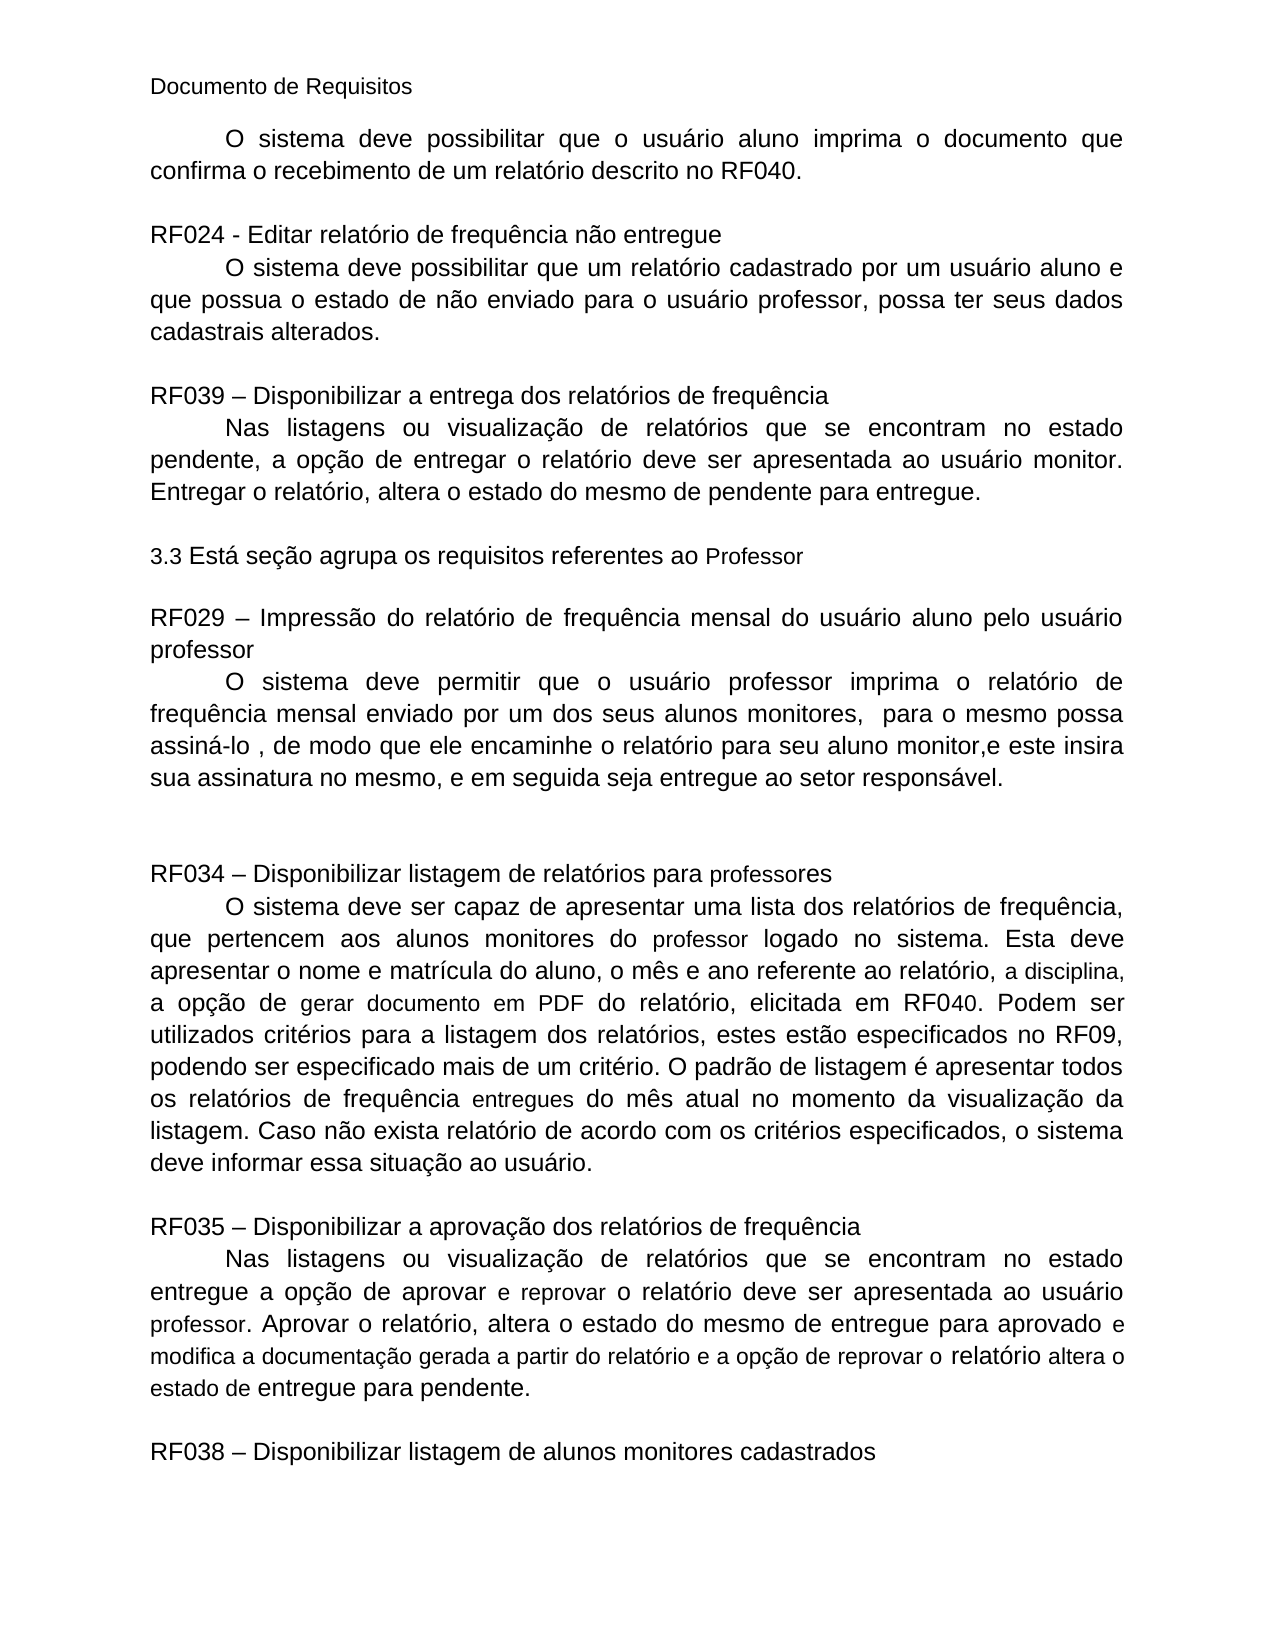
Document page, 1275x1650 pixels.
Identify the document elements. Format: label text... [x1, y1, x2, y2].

text O sistema deve permitir que o usuário professor imprima o relatório de frequência mensal enviado por um dos seus alunos monitores, para o mesmo possa assiná-lo , de modo que ele encaminhe o relatório para seu aluno monitor,e este insira sua assinatura no mesmo, e em seguida seja entregue ao setor responsável. [150, 668, 1125, 792]
text O sistema deve possibilitar que um relatório cadastrado por um usuário aluno e que possua o estado de não enviado para o usuário professor, possa ter seus dados cadastrais alterados. [150, 253, 1125, 345]
text RF029 – Impressão do relatório de frequência mensal do usuário aluno pelo usuário professor [150, 603, 1125, 663]
text O sistema deve ser capaz de apresentar uma lista dos relatórios de frequência, que pertencem aos alunos monitores do professor logado no sistema. Esta deve apresentar o nome e matrícula do aluno, o mês e ano referente ao relatório, a disciplina, a opção de gerar documento em PDF do relatório, elicitada em RF040. Podem ser utilizados critérios para a listagem dos relatórios, estes estão especificados no RF09, podendo ser especificado mais de um critério. O padrão de listagem é apresentar todos os relatórios de frequência entregues do mês atual no momento da visualização da listagem. Caso não exista relatório de acordo com os critérios especificados, o sistema deve informar essa situação ao usuário. [150, 892, 1125, 1177]
text 3.3 Está seção agrupa os requisitos referentes ao Professor [150, 542, 1125, 570]
text RF038 – Disponibilizar listagem de alunos monitores cadastrados [150, 1438, 1125, 1466]
text O sistema deve possibilitar que o usuário aluno imprima o documento que confirma o recebimento de um relatório descrito no RF040. [150, 125, 1125, 185]
text RF035 – Disponibilizar a aprovação dos relatórios de frequência [150, 1213, 1125, 1241]
text RF039 – Disponibilizar a entrega dos relatórios de frequência [150, 382, 1125, 409]
text Nas listagens ou visualização de relatórios que se encontram no estado entregue a opção de aprovar e reprovar o relatório deve ser apresentada ao usuário professor. Aprovar o relatório, altera o estado do mesmo de entregue para aprovado e modifica a documentação gerada a partir do relatório e a opção de reprovar o relatório altera o estado de entregue para pendente. [150, 1245, 1125, 1401]
text RF034 – Disponibilizar listagem de relatórios para professores [150, 860, 1125, 888]
text Nas listagens ou visualização de relatórios que se encontram no estado pendente, a opção de entregar o relatório deve ser apresentada ao usuário monitor. Entregar o relatório, altera o estado do mesmo de pendente para entregue. [150, 414, 1125, 506]
text RF024 - Editar relatório de frequência não entregue [150, 221, 1125, 249]
